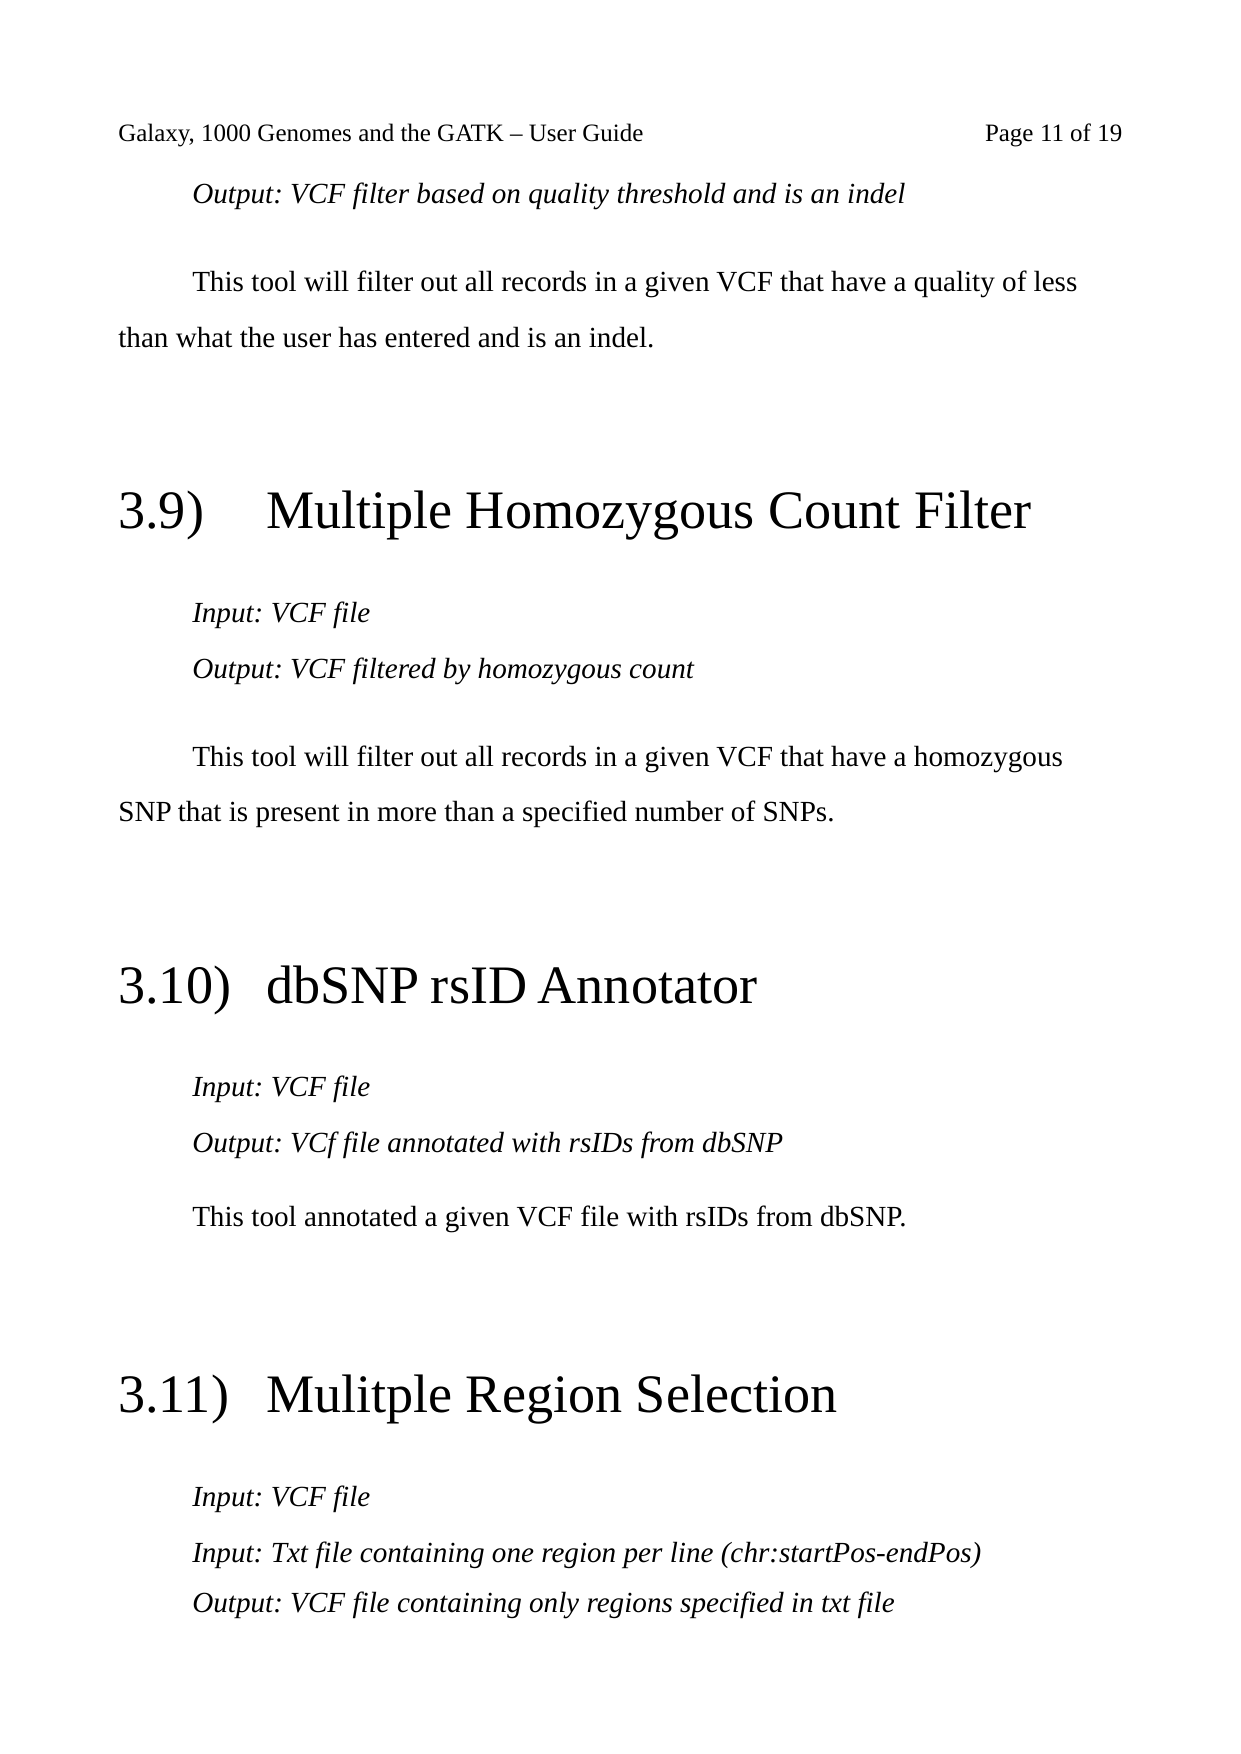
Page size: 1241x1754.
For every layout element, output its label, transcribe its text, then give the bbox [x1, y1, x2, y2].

text 3.10) dbSNP rsID Annotator Input: VCF file Output: VCf file annotated with rsIDs from dbSNP [118, 953, 1122, 1159]
text This tool annotated a given VCF file with rsIDs from dbSNP. [118, 1175, 1122, 1238]
text 3.11) Mulitple Region Selection Input: VCF file Input: Txt file containing one region per line (chr:startPos-endPos) Output: VCF file containing only regions specified in txt file [118, 1269, 1122, 1619]
text 3.9) Multiple Homozygous Count Filter Input: VCF file Output: VCF filtered by homozygous count This tool will filter out all records in a given VCF that have a homozygous SNP that is present in more than a specified number of SNPs. [118, 478, 1122, 921]
text Output: VCF filter based on quality threshold and is an indel This tool will filter out all records in a given VCF that have a quality of less than what the user has entered and is an indel. [118, 176, 1122, 447]
